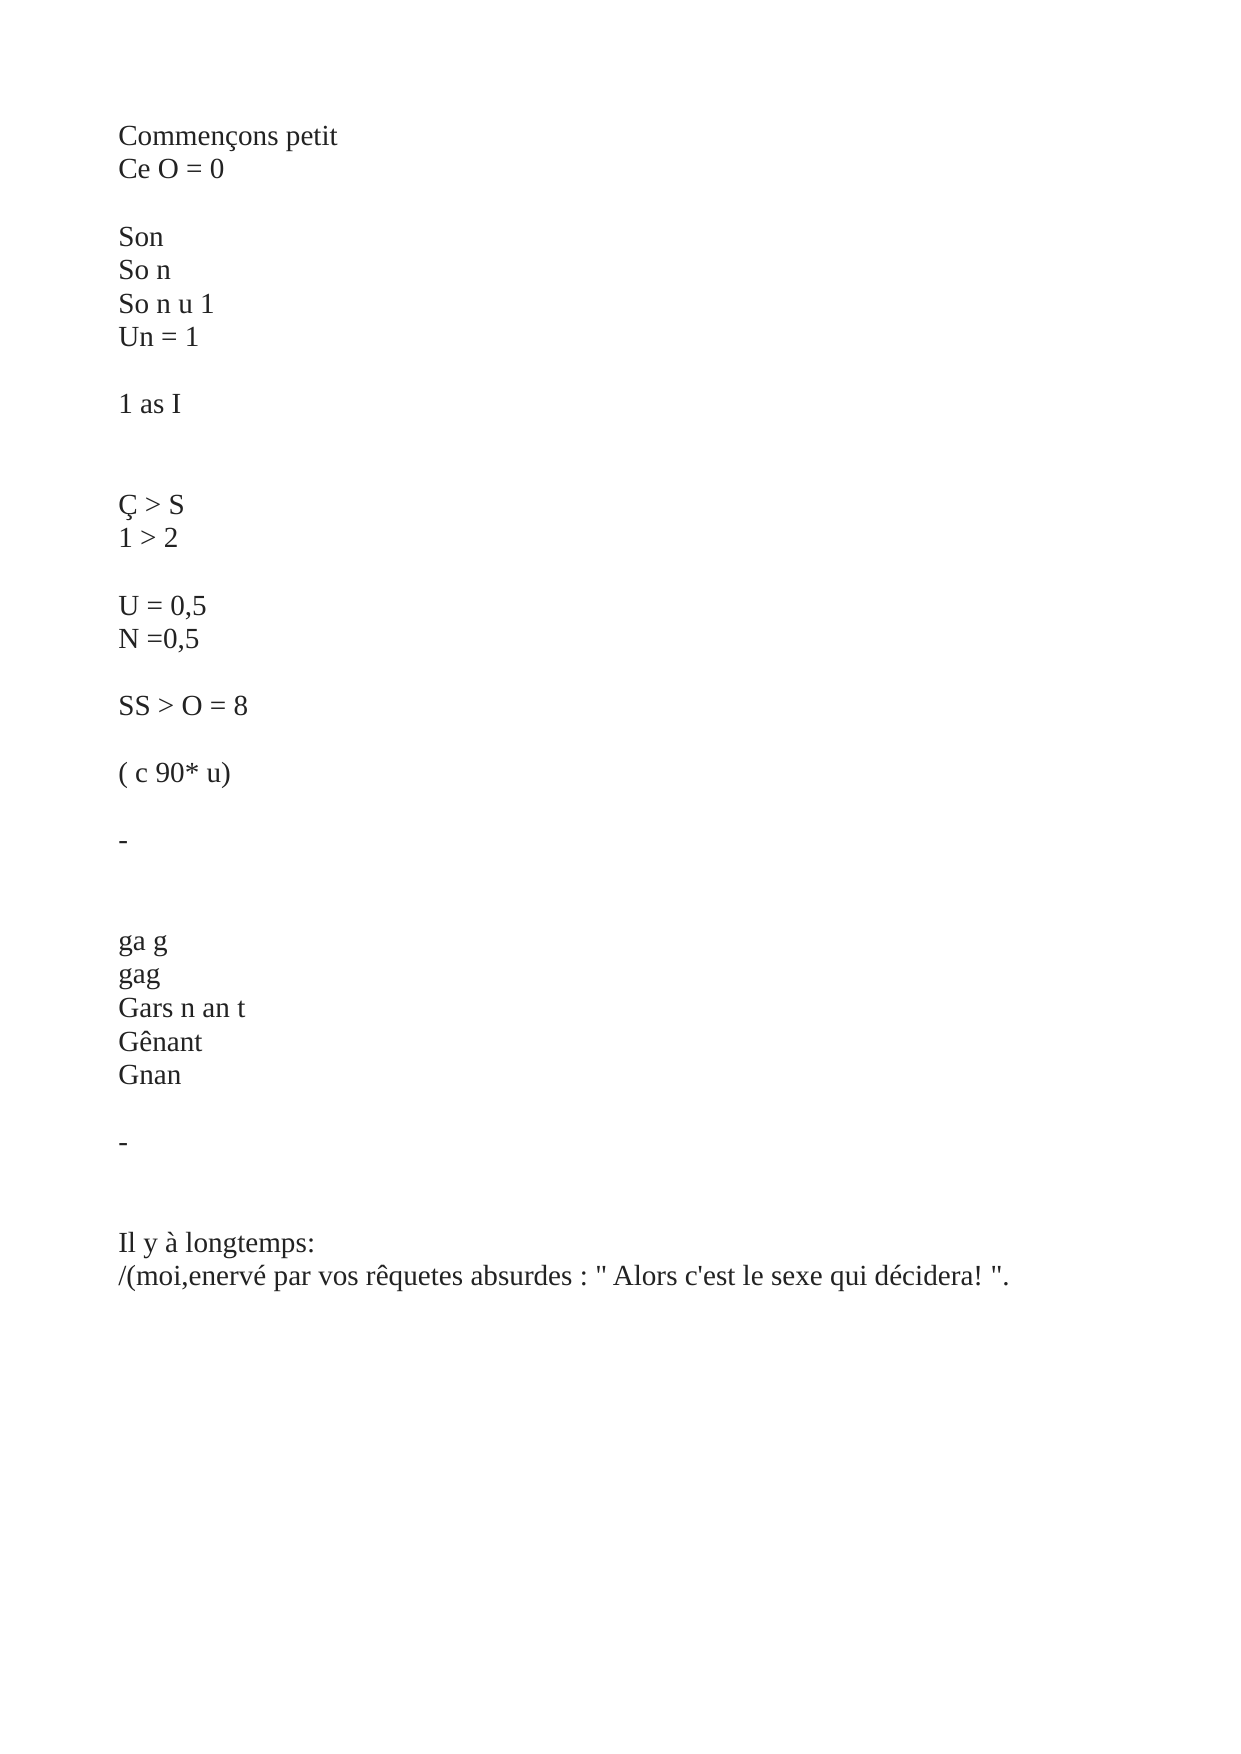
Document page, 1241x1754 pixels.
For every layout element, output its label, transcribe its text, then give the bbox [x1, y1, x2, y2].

text /(moi,enervé par vos rêquetes absurdes : " Alors c'est le sexe qui décidera! ". [118, 1258, 1122, 1292]
text So n [118, 252, 1122, 286]
text - [118, 1124, 1122, 1158]
text Ç > S [118, 487, 1122, 521]
text So n u 1 [118, 286, 1122, 319]
text 1 as I [118, 386, 1122, 420]
text 1 > 2 [118, 521, 1122, 554]
text ga g [118, 923, 1122, 957]
text N =0,5 [118, 621, 1122, 655]
text Gênant [118, 1024, 1122, 1057]
text U = 0,5 [118, 588, 1122, 621]
text Ce O = 0 [118, 152, 1122, 185]
text Gnan [118, 1057, 1122, 1091]
text Commençons petit [118, 118, 1122, 152]
text gag [118, 957, 1122, 990]
text Un = 1 [118, 319, 1122, 353]
text ( c 90* u) - [118, 755, 1122, 856]
text Il y à longtemps: [118, 1225, 1122, 1258]
text Gars n an t [118, 990, 1122, 1024]
text Son [118, 219, 1122, 252]
text SS > O = 8 [118, 688, 1122, 722]
